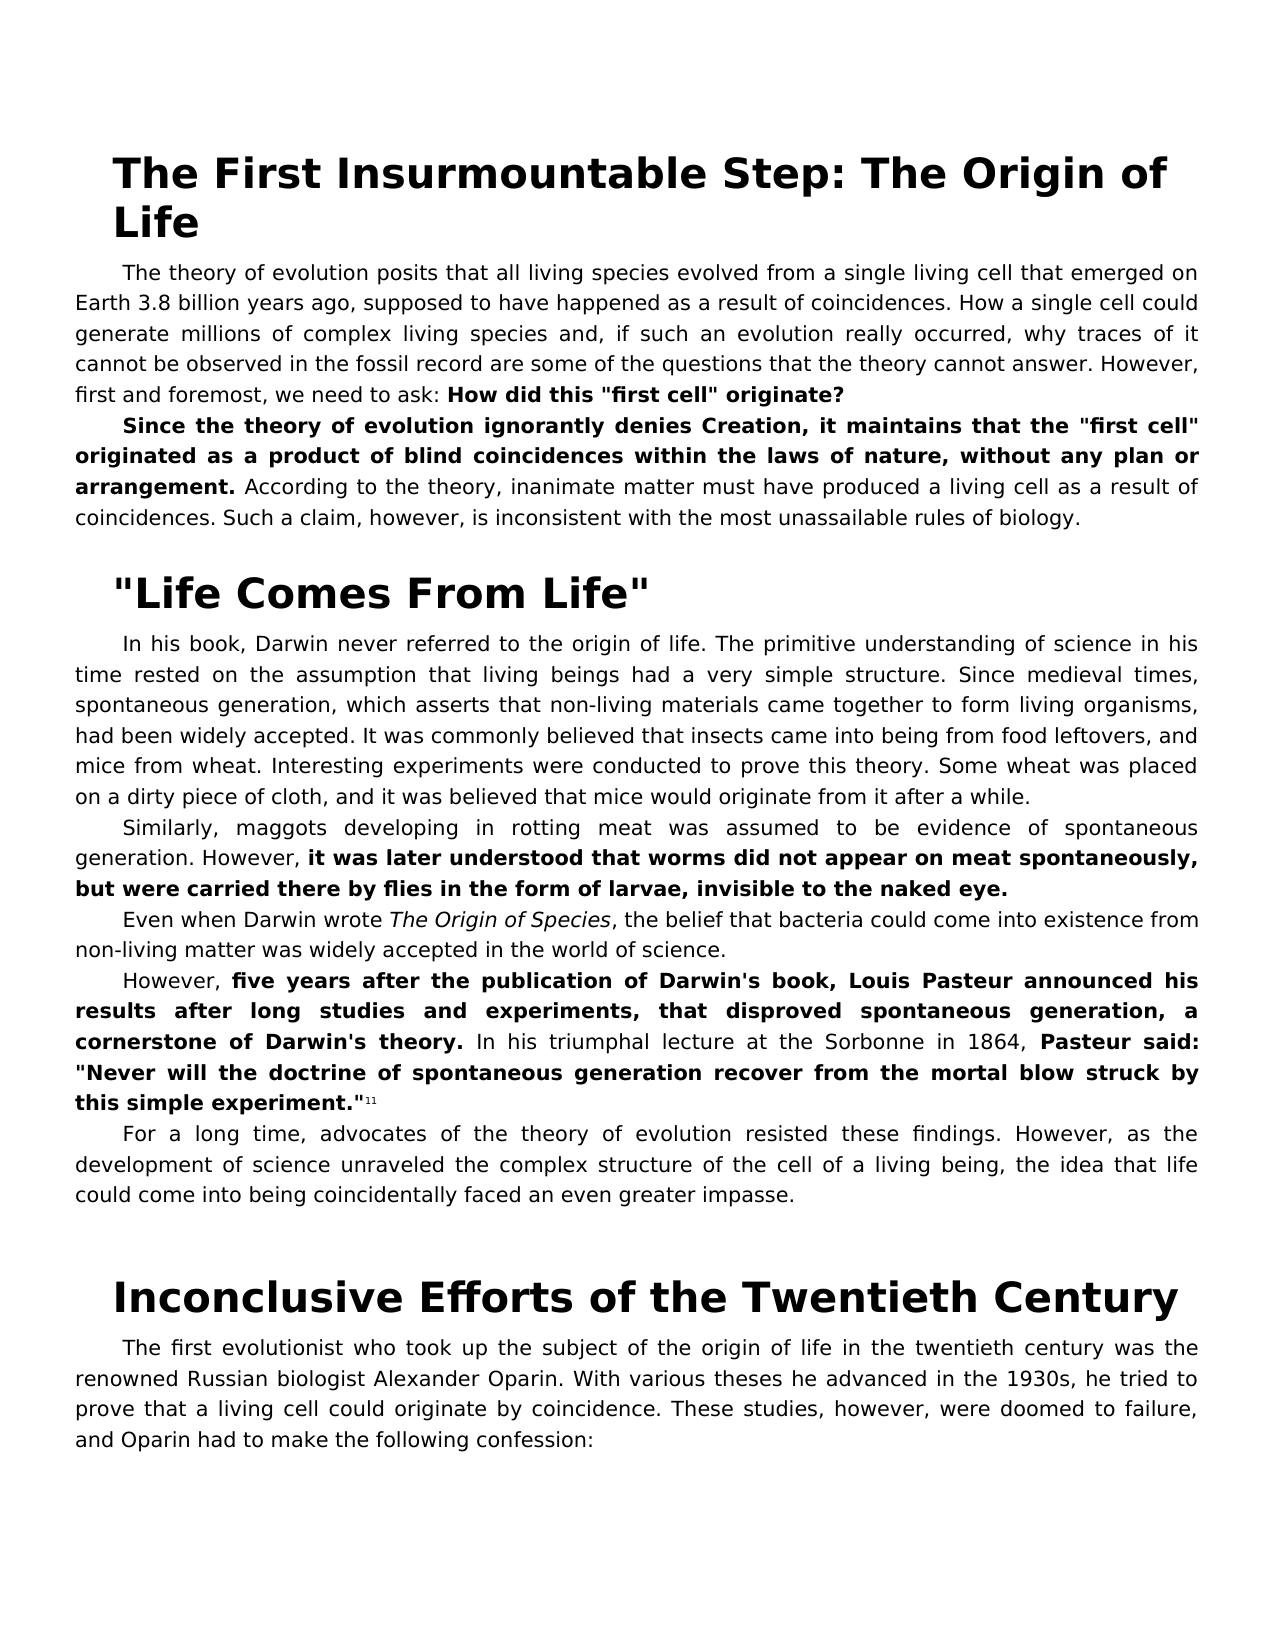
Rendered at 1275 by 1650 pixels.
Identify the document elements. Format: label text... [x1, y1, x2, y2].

text The theory of evolution posits that all living species evolved from a single living cell that emerged on Earth 3.8 billion years ago, supposed to have happened as a result of coincidences. How a single cell could generate millions of complex living species and, if such an evolution really occurred, why traces of it cannot be observed in the fossil record are some of the questions that the theory cannot answer. However, first and foremost, we need to ask: How did this "first cell" originate? [75, 255, 1200, 408]
text Similarly, maggots developing in rotting meat was assumed to be evidence of spontaneous generation. However, it was later understood that worms did not appear on meat spontaneously, but were carried there by flies in the form of larvae, invisible to the naked eye. [75, 811, 1200, 902]
subtitle Inconclusive Efforts of the Twentieth Century [112, 1274, 1200, 1323]
text The first evolutionist who took up the subject of the origin of life in the twentieth century was the renowned Russian biologist Alexander Oparin. With various theses he advanced in the 1930s, he tried to prove that a living cell could originate by coincidence. These studies, however, were doomed to failure, and Oparin had to make the following confession: [75, 1331, 1200, 1454]
subtitle The First Insurmountable Step: The Origin of Life [112, 150, 1200, 247]
text However, five years after the publication of Darwin's book, Louis Pasteur announced his results after long studies and experiments, that disproved spontaneous generation, a cornerstone of Darwin's theory. In his triumphal lecture at the Sorbonne in 1864, Pasteur said: "Never will the doctrine of spontaneous generation recover from the mortal blow struck by this simple experiment."11 [75, 964, 1200, 1117]
text For a long time, advocates of the theory of evolution resisted these findings. However, as the development of science unraveled the complex structure of the cell of a living being, the idea that life could come into being coincidentally faced an even greater impasse. [75, 1117, 1200, 1209]
text In his book, Darwin never referred to the origin of life. The primitive understanding of science in his time rested on the assumption that living beings had a very simple structure. Since medieval times, spontaneous generation, which asserts that non-living materials came together to form living organisms, had been widely accepted. It was commonly believed that insects came into being from food leftovers, and mice from wheat. Interesting experiments were conducted to prove this theory. Some wheat was placed on a dirty piece of cloth, and it was believed that mice would originate from it after a while. [75, 627, 1200, 811]
text Even when Darwin wrote The Origin of Species, the belief that bacteria could come into existence from non-living matter was widely accepted in the world of science. [75, 902, 1200, 964]
subtitle "Life Comes From Life" [112, 570, 1200, 618]
text Since the theory of evolution ignorantly denies Creation, it maintains that the "first cell" originated as a product of blind coincidences within the laws of nature, without any plan or arrangement. According to the theory, inanimate matter must have produced a living cell as a result of coincidences. Such a claim, however, is inconsistent with the most unassailable rules of biology. [75, 408, 1200, 531]
